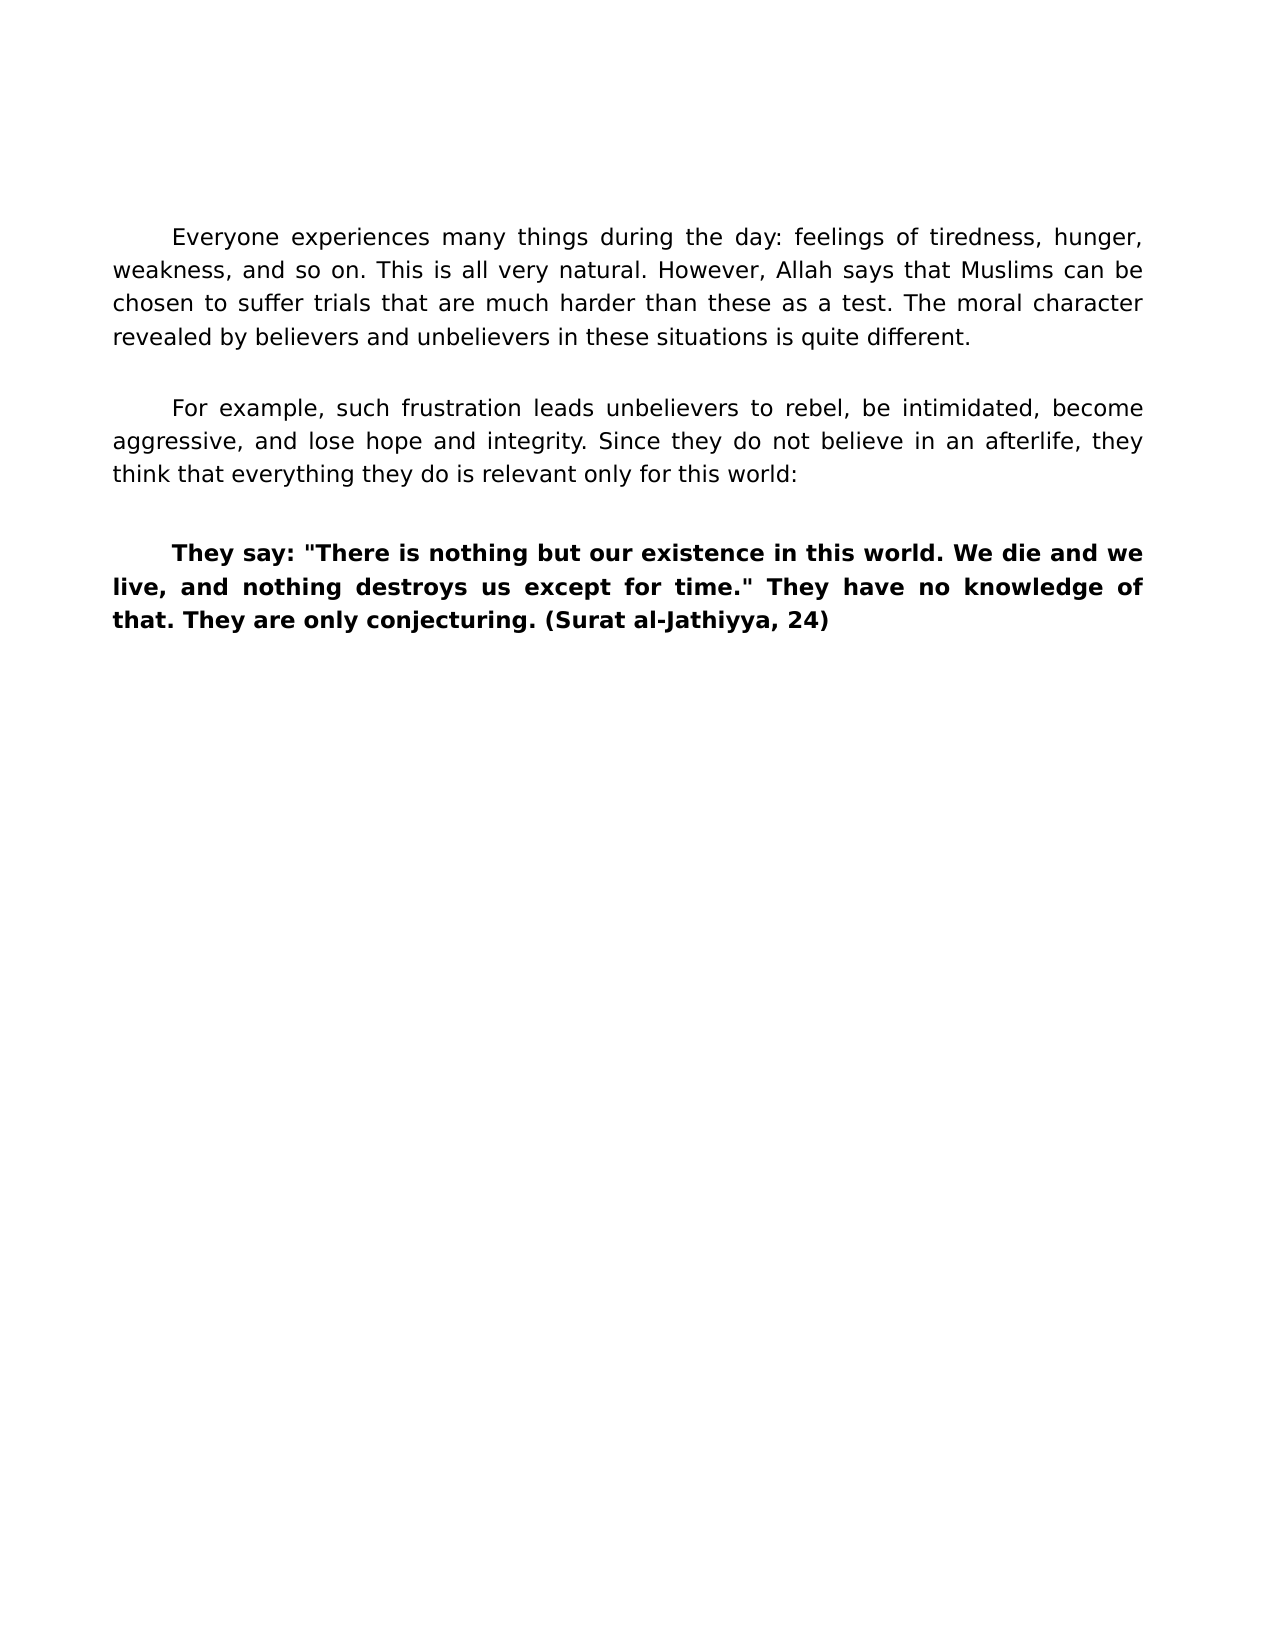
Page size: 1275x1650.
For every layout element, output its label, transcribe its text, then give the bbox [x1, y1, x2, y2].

text They say: "There is nothing but our existence in this world. We die and we live, and nothing destroys us except for time." They have no knowledge of that. They are only conjecturing. (Surat al-Jathiyya, 24) [112, 535, 1145, 635]
text For example, such frustration leads unbelievers to rebel, be intimidated, become aggressive, and lose hope and integrity. Since they do not believe in an afterlife, they think that everything they do is relevant only for this world: [112, 389, 1145, 489]
text Everyone experiences many things during the day: feelings of tiredness, hunger, weakness, and so on. This is all very natural. However, Allah says that Muslims can be chosen to suffer trials that are much harder than these as a test. The moral character revealed by believers and unbelievers in these situations is quite different. [112, 218, 1145, 352]
